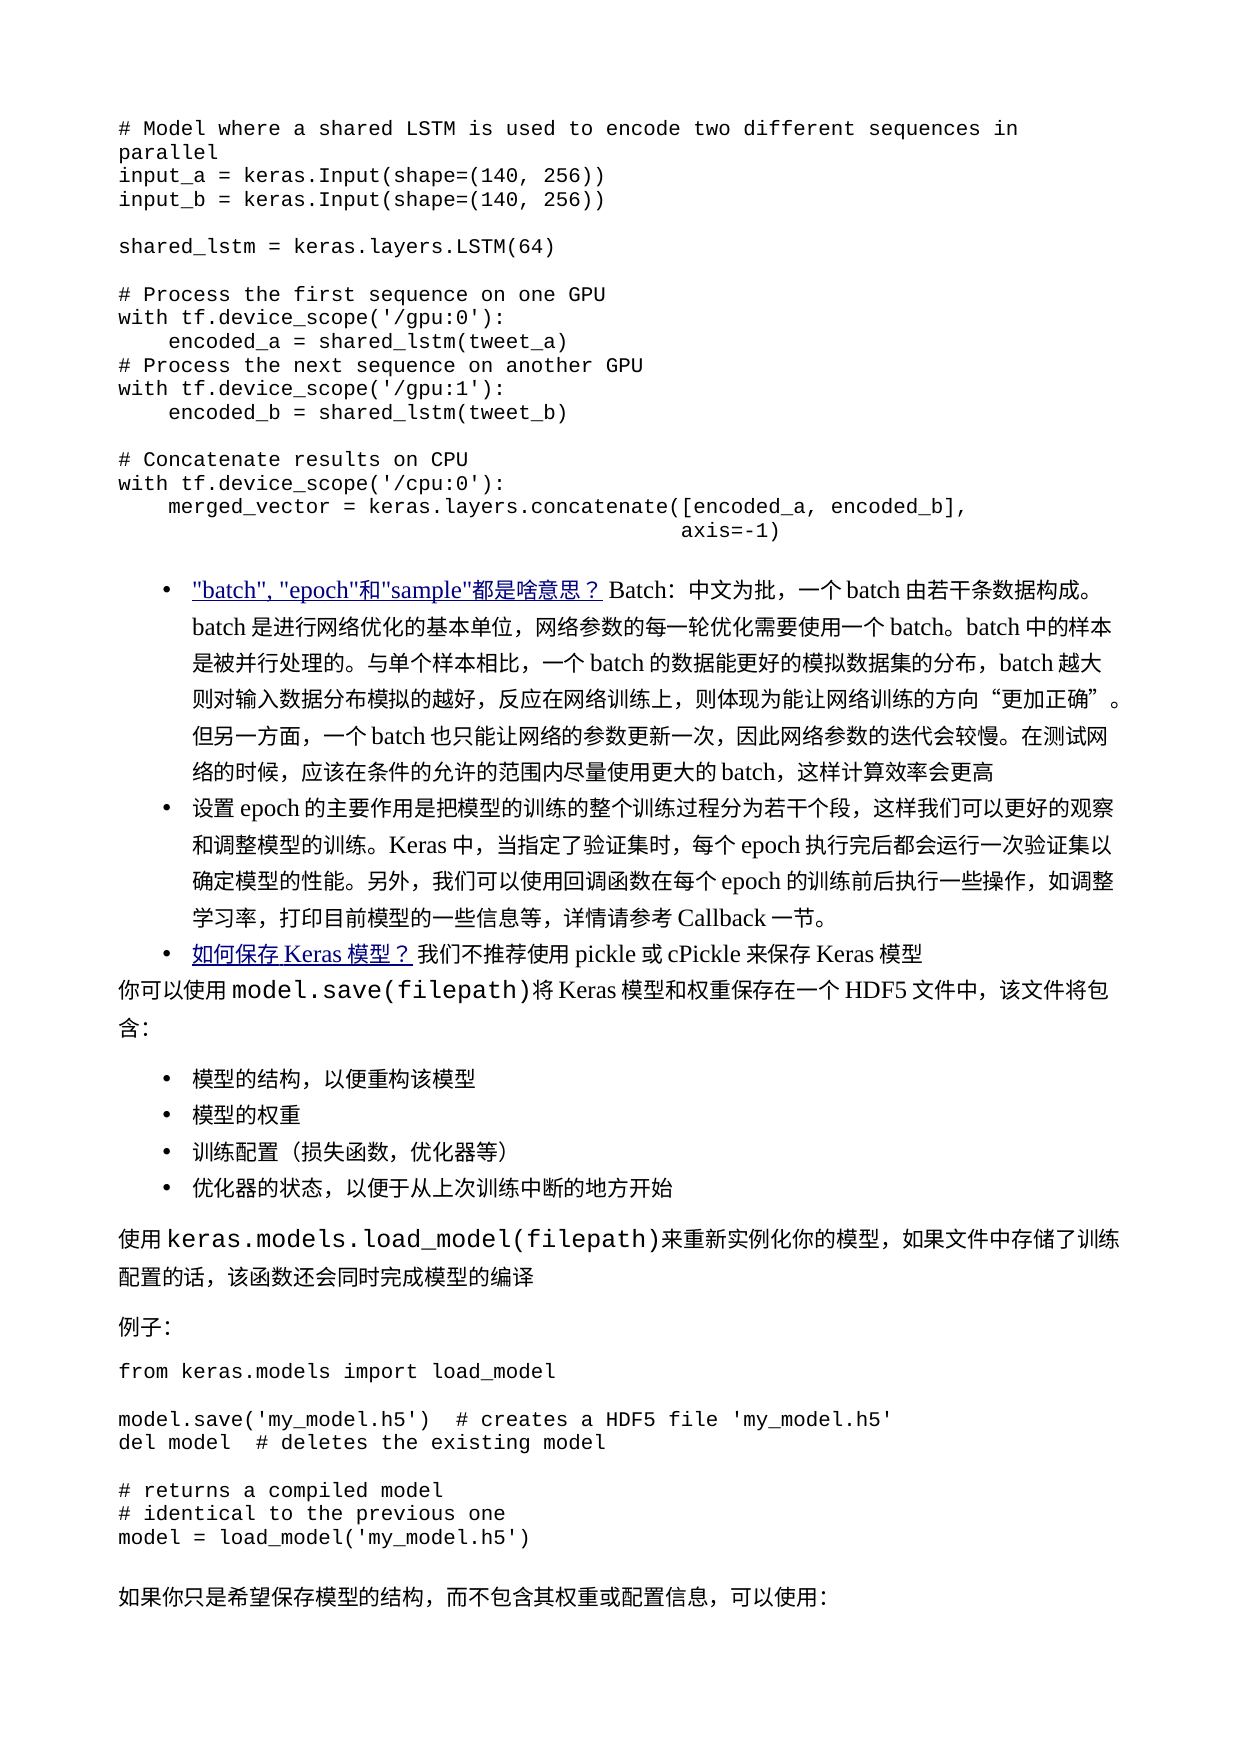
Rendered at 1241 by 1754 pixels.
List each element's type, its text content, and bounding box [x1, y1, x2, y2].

text from keras.models import load_model [118, 1361, 1122, 1385]
text del model # deletes the existing model [118, 1432, 1122, 1456]
text # Process the next sequence on another GPU [118, 354, 1122, 378]
text model.save('my_model.h5') # creates a HDF5 file 'my_model.h5' [118, 1409, 1122, 1432]
text axis=-1) [118, 520, 1122, 544]
text # Process the first sequence on one GPU [118, 284, 1122, 307]
text 使用keras.models.load_model(filepath)来重新实例化你的模型，如果文件中存储了训练配置的话，该函数还会同时完成模型的编译 [118, 1222, 1122, 1291]
text with tf.device_scope('/gpu:0'): [118, 307, 1122, 331]
text # Concatenate results on CPU [118, 449, 1122, 473]
text encoded_b = shared_lstm(tweet_b) [118, 402, 1122, 426]
text 你可以使用model.save(filepath)将Keras模型和权重保存在一个HDF5文件中，该文件将包含： [118, 973, 1122, 1043]
text with tf.device_scope('/gpu:1'): [118, 378, 1122, 402]
text model = load_model('my_model.h5') [118, 1527, 1122, 1551]
list 如何保存Keras模型？ 我们不推荐使用pickle或cPickle来保存Keras模型 [162, 937, 1122, 969]
text # Model where a shared LSTM is used to encode two different sequences in parallel [118, 118, 1122, 165]
list 设置epoch的主要作用是把模型的训练的整个训练过程分为若干个段，这样我们可以更好的观察和调整模型的训练。Keras中，当指定了验证集时，每个epoch执行完后都会运行一次验证集以确定模型的性能。另外，我们可以使用回调函数在每个epoch的训练前后执行一些操作，如调整学习率，打印目前模型的一些信息等，详情请参考Callback一节。 [162, 791, 1122, 932]
text encoded_a = shared_lstm(tweet_a) [118, 331, 1122, 354]
text # identical to the previous one [118, 1503, 1122, 1527]
list 训练配置（损失函数，优化器等） [162, 1134, 1122, 1166]
text 如果你只是希望保存模型的结构，而不包含其权重或配置信息，可以使用： [118, 1580, 1122, 1612]
text input_a = keras.Input(shape=(140, 256)) [118, 165, 1122, 189]
text # returns a compiled model [118, 1479, 1122, 1503]
text with tf.device_scope('/cpu:0'): [118, 473, 1122, 496]
text shared_lstm = keras.layers.LSTM(64) [118, 236, 1122, 260]
list 优化器的状态，以便于从上次训练中断的地方开始 [162, 1171, 1122, 1203]
list 模型的权重 [162, 1098, 1122, 1130]
list 模型的结构，以便重构该模型 [162, 1062, 1122, 1093]
text input_b = keras.Input(shape=(140, 256)) [118, 189, 1122, 213]
text merged_vector = keras.layers.concatenate([encoded_a, encoded_b], [118, 496, 1122, 520]
text 例子： [118, 1310, 1122, 1342]
list "batch", "epoch"和"sample"都是啥意思？ Batch：中文为批，一个batch由若干条数据构成。batch是进行网络优化的基本单位，网络参数的每一轮优化需要使用一个batch。batch中的样本是被并行处理的。与单个样本相比，一个batch的数据能更好的模拟数据集的分布，batch越大则对输入数据分布模拟的越好，反应在网络训练上，则体现为能让网络训练的方向“更加正确”。但另一方面，一个batch也只能让网络的参数更新一次，因此网络参数的迭代会较慢。在测试网络的时候，应该在条件的允许的范围内尽量使用更大的batch，这样计算效率会更高 [162, 573, 1122, 787]
